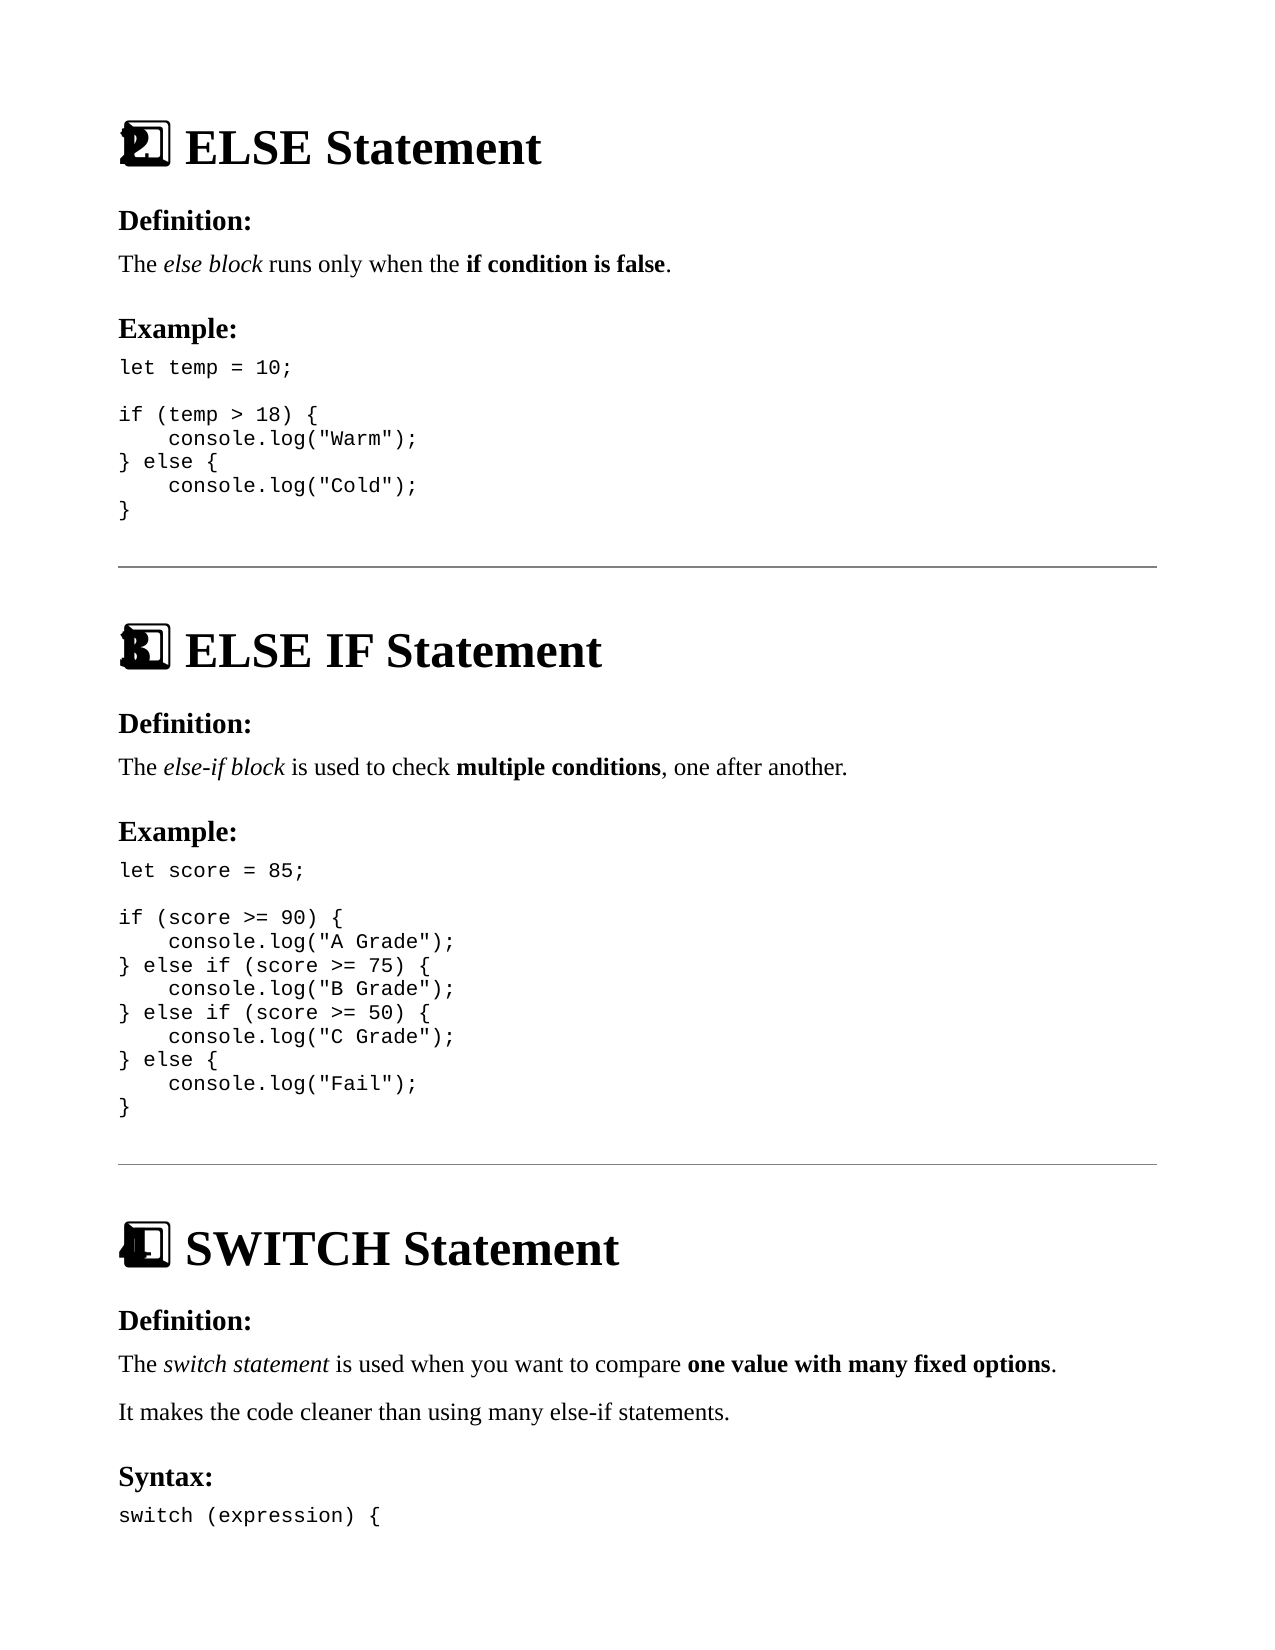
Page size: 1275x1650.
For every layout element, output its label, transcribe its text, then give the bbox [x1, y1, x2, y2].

text console.log("Warm"); [118, 428, 1157, 452]
text The else-if block is used to check multiple conditions, one after another. [118, 752, 1157, 781]
text It makes the code cleaner than using many else-if statements. [118, 1397, 1157, 1426]
text if (temp > 18) { [118, 404, 1157, 428]
text } [118, 499, 1157, 522]
subtitle 2️⃣ ELSE Statement [118, 118, 1157, 176]
subtitle Definition: [118, 203, 1157, 236]
text The switch statement is used when you want to compare one value with many fixed options. [118, 1349, 1157, 1378]
text console.log("C Grade"); [118, 1026, 1157, 1049]
text } else if (score >= 75) { [118, 955, 1157, 978]
subtitle Definition: [118, 706, 1157, 739]
subtitle 4️⃣ SWITCH Statement [118, 1219, 1157, 1276]
text } else if (score >= 50) { [118, 1002, 1157, 1026]
text console.log("Fail"); [118, 1073, 1157, 1097]
text } else { [118, 1049, 1157, 1073]
text } else { [118, 452, 1157, 475]
text if (score >= 90) { [118, 907, 1157, 931]
text console.log("B Grade"); [118, 978, 1157, 1002]
text console.log("A Grade"); [118, 931, 1157, 955]
text let temp = 10; [118, 357, 1157, 381]
subtitle Definition: [118, 1303, 1157, 1337]
subtitle 3️⃣ ELSE IF Statement [118, 621, 1157, 679]
text let score = 85; [118, 860, 1157, 884]
text } [118, 1097, 1157, 1120]
subtitle Example: [118, 311, 1157, 344]
subtitle Example: [118, 814, 1157, 848]
text switch (expression) { [118, 1505, 1157, 1529]
text console.log("Cold"); [118, 475, 1157, 499]
text The else block runs only when the if condition is false. [118, 249, 1157, 277]
subtitle Syntax: [118, 1459, 1157, 1493]
